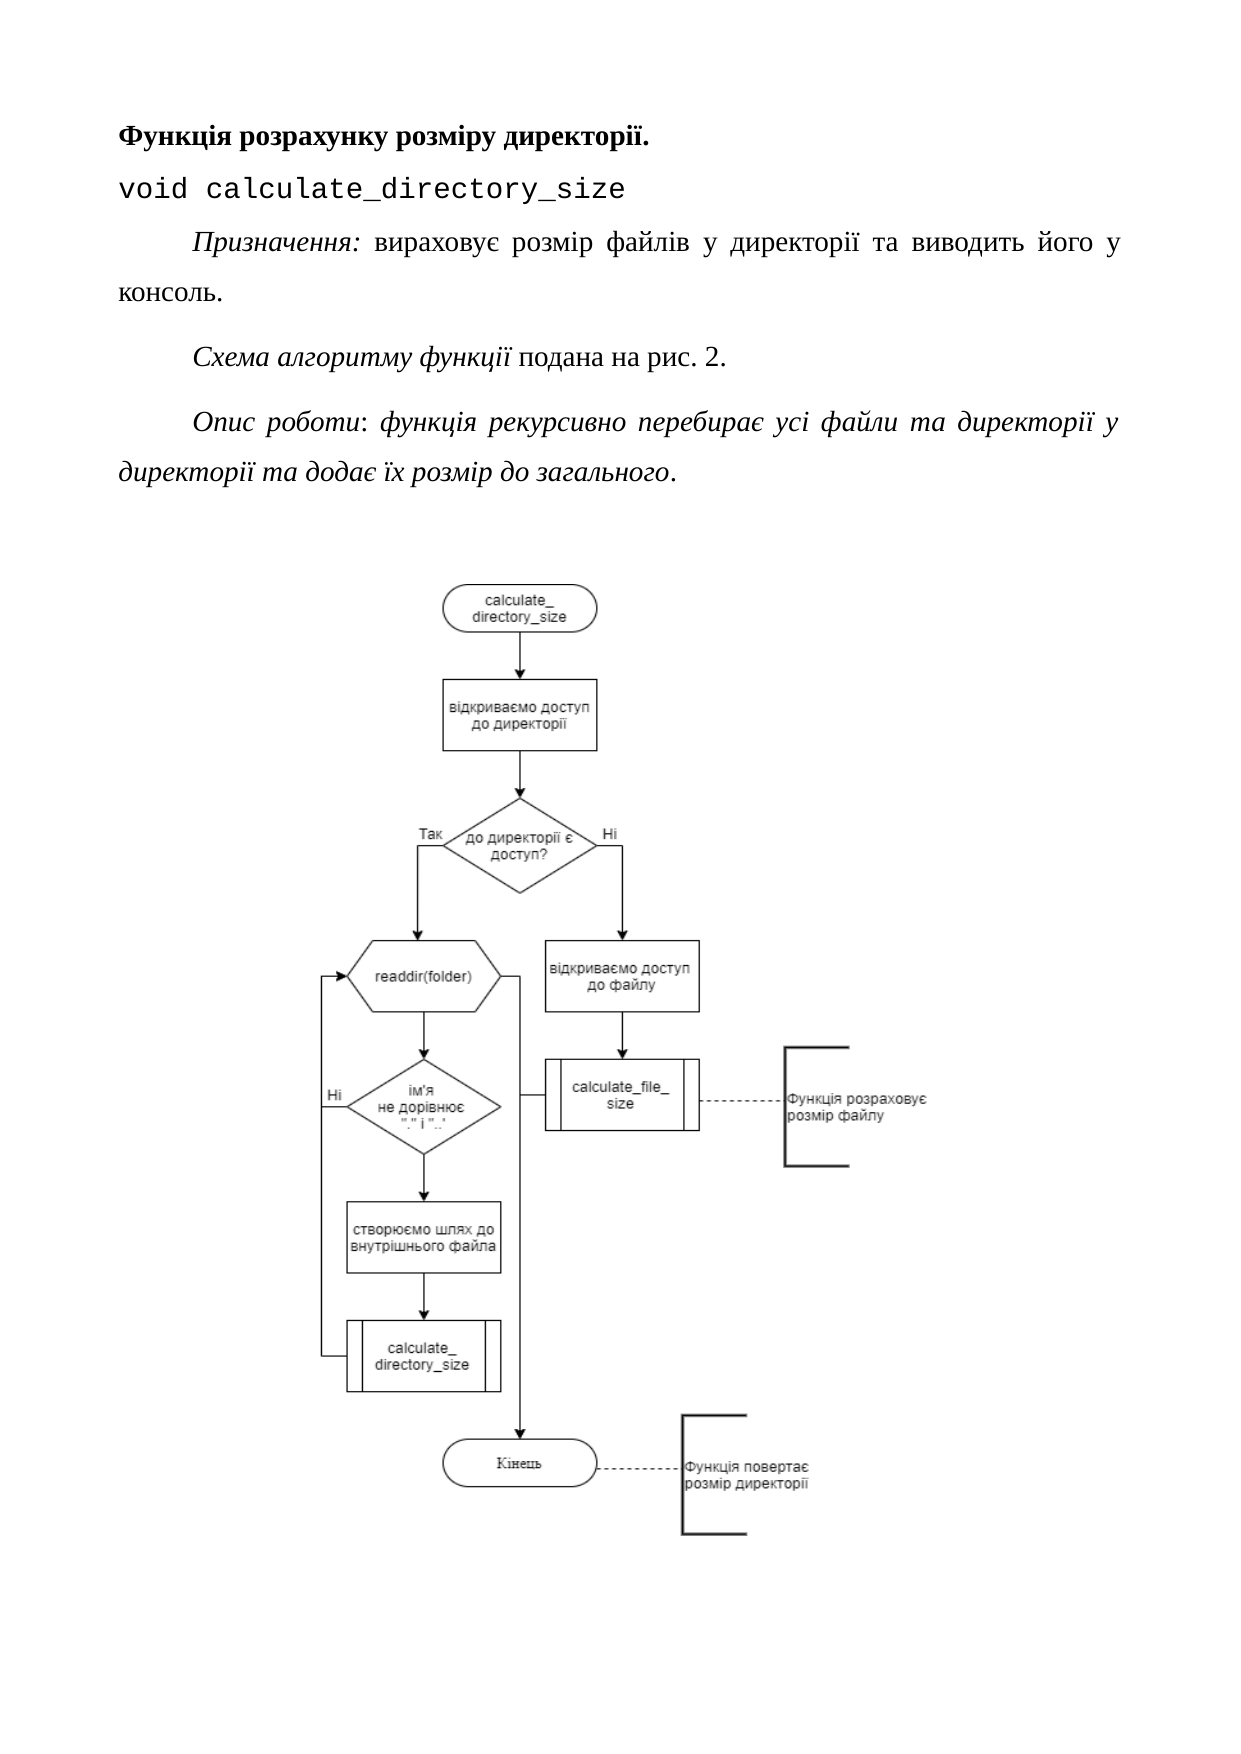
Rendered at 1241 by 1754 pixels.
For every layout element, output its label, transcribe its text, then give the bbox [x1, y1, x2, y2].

text Схема алгоритму функції подана на рис. 2. [118, 339, 1122, 373]
text Призначення: вираховує розмір файлів у директорії та виводить його у консоль. [118, 224, 1122, 308]
subtitle Функція розрахунку розміру директорії. [118, 118, 1122, 152]
picture [312, 584, 928, 1536]
text void calculate_directory_size [118, 175, 1122, 208]
text Опис роботи: функція рекурсивно перебирає усі файли та директорії у директорії та додає їх розмір до загального. [118, 404, 1122, 488]
